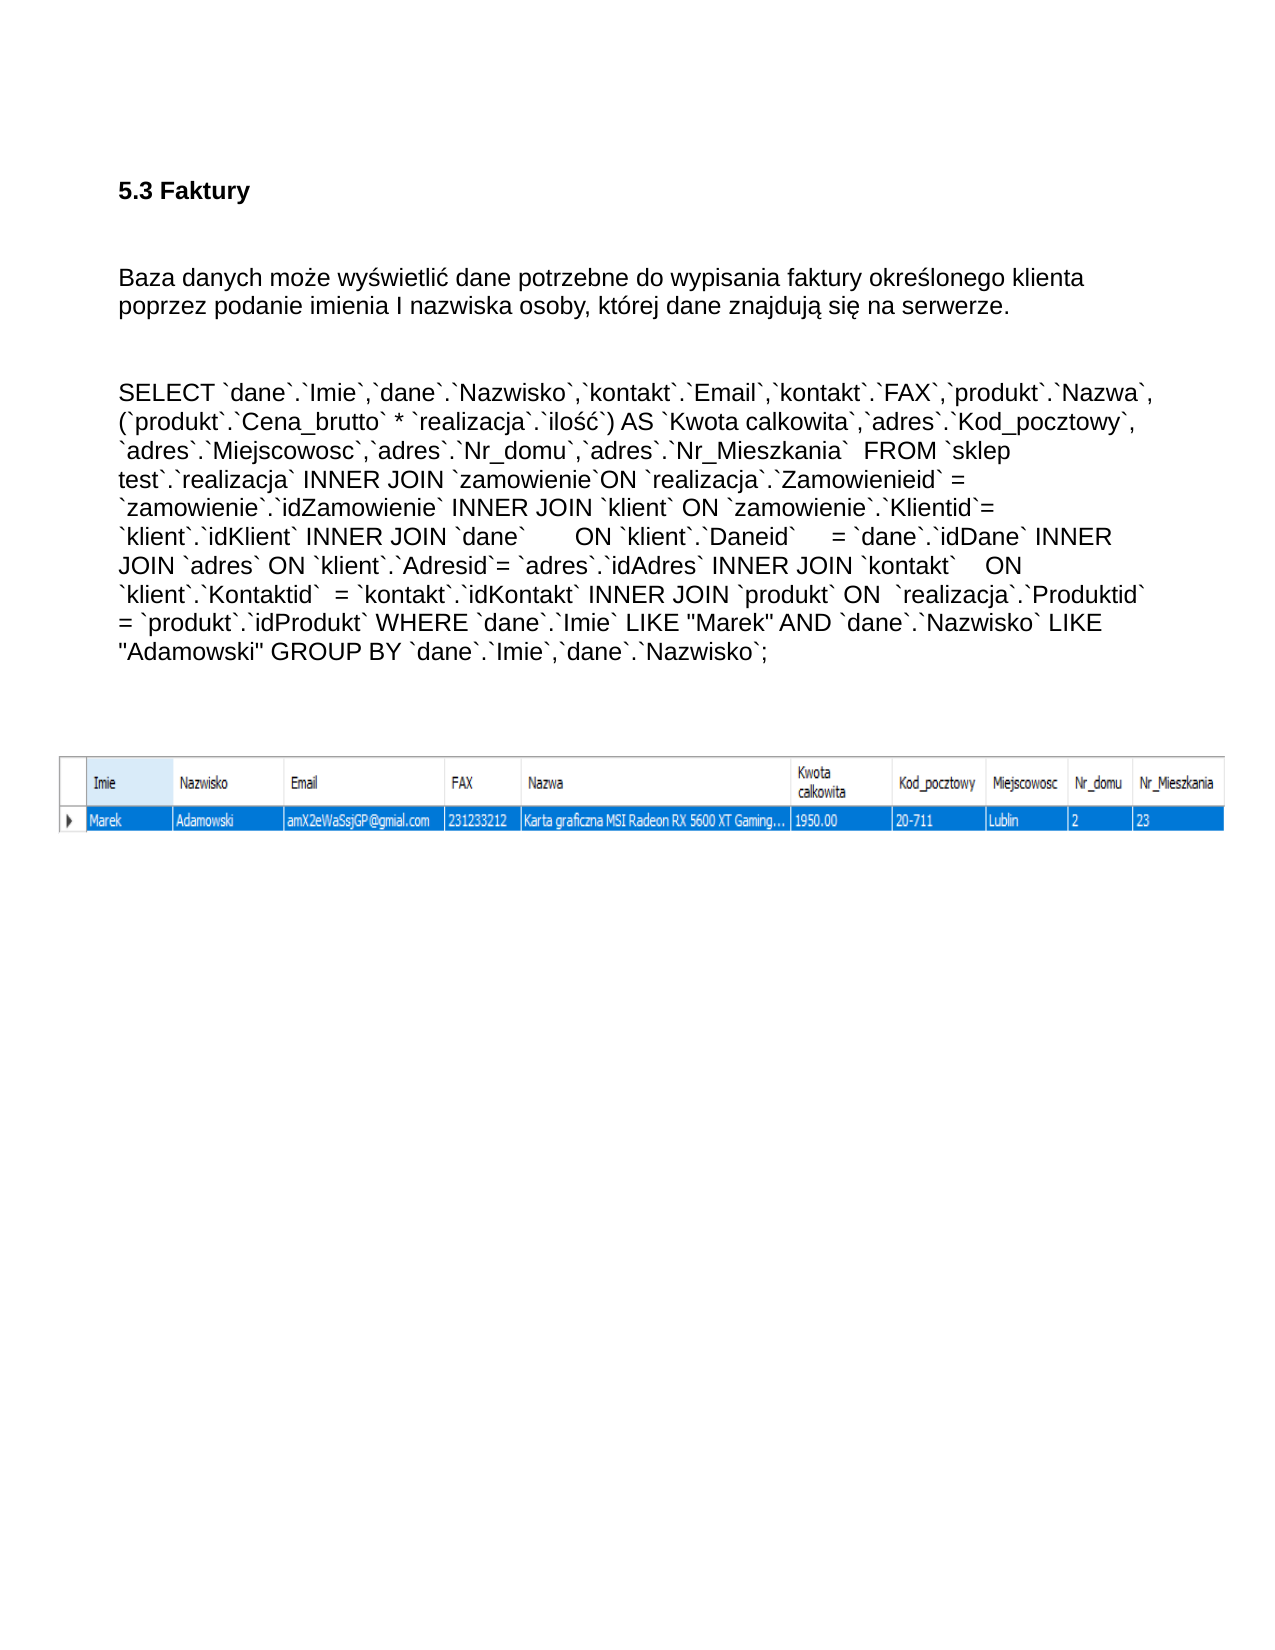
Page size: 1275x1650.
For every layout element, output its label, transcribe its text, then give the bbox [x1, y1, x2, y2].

picture [58, 756, 1226, 834]
text 5.3 Faktury [118, 176, 1157, 204]
text Baza danych może wyświetlić dane potrzebne do wypisania faktury określonego klienta poprzez podanie imienia I nazwiska osoby, której dane znajdują się na serwerze. [118, 263, 1157, 320]
text SELECT `dane`.`Imie`,`dane`.`Nazwisko`,`kontakt`.`Email`,`kontakt`.`FAX`,`produkt`.`Nazwa`,(`produkt`.`Cena_brutto` * `realizacja`.`ilość`) AS `Kwota calkowita`,`adres`.`Kod_pocztowy`, `adres`.`Miejscowosc`,`adres`.`Nr_domu`,`adres`.`Nr_Mieszkania` FROM `sklep test`.`realizacja` INNER JOIN `zamowienie`ON `realizacja`.`Zamowienieid` = `zamowienie`.`idZamowienie` INNER JOIN `klient` ON `zamowienie`.`Klientid`= `klient`.`idKlient` INNER JOIN `dane` ON `klient`.`Daneid` = `dane`.`idDane` INNER JOIN `adres` ON `klient`.`Adresid`= `adres`.`idAdres` INNER JOIN `kontakt` ON `klient`.`Kontaktid` = `kontakt`.`idKontakt` INNER JOIN `produkt` ON `realizacja`.`Produktid` = `produkt`.`idProdukt` WHERE `dane`.`Imie` LIKE "Marek" AND `dane`.`Nazwisko` LIKE "Adamowski" GROUP BY `dane`.`Imie`,`dane`.`Nazwisko`; [118, 378, 1157, 666]
